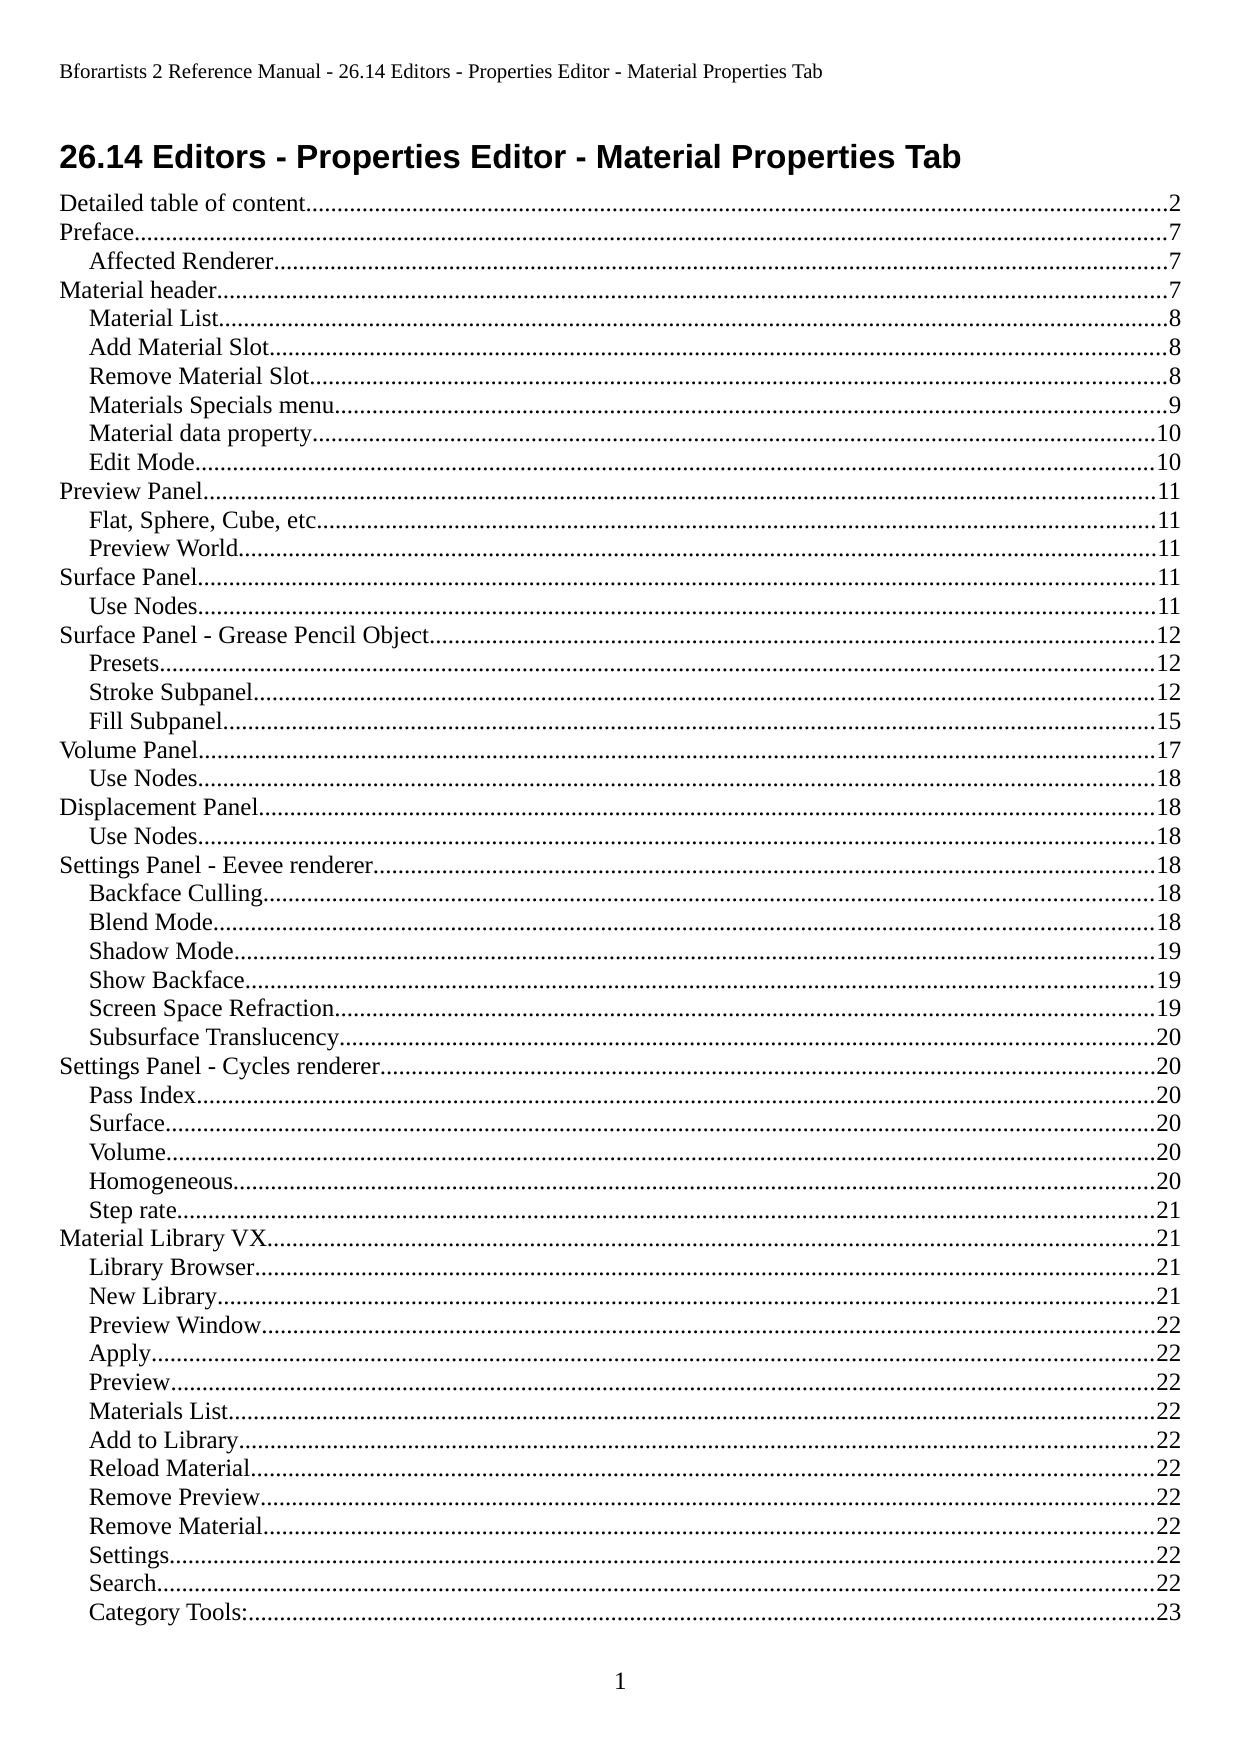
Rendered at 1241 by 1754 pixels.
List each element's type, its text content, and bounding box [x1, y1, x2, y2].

text Surface 20 [88, 1108, 1181, 1137]
text Remove Material Slot 8 [88, 361, 1181, 390]
text Stroke Subpanel 12 [88, 677, 1181, 706]
text Add to Library 22 [88, 1425, 1181, 1453]
text Blend Mode 18 [88, 907, 1181, 936]
text Settings Panel - Eevee renderer 18 [59, 850, 1181, 878]
text Surface Panel - Grease Pencil Object 12 [59, 620, 1181, 648]
text Step rate 21 [88, 1195, 1181, 1223]
text Remove Material 22 [88, 1511, 1181, 1540]
text Library Browser 21 [88, 1252, 1181, 1281]
text Preview World 11 [88, 533, 1181, 562]
text Subsurface Translucency 20 [88, 1022, 1181, 1051]
text Edit Mode 10 [88, 447, 1181, 476]
text Add Material Slot 8 [88, 332, 1181, 361]
text Materials Specials menu 9 [88, 390, 1181, 418]
text Preview Window 22 [88, 1310, 1181, 1338]
text Preview Panel 11 [59, 476, 1181, 505]
text Material List 8 [88, 303, 1181, 332]
text Volume 20 [88, 1137, 1181, 1166]
text Search 22 [88, 1568, 1181, 1597]
text New Library 21 [88, 1281, 1181, 1310]
text Use Nodes 18 [88, 763, 1181, 792]
text Apply 22 [88, 1338, 1181, 1367]
text Category Tools: 23 [88, 1597, 1181, 1626]
text Reload Material 22 [88, 1453, 1181, 1482]
text Shadow Mode 19 [88, 936, 1181, 965]
text Settings 22 [88, 1540, 1181, 1568]
text Settings Panel - Cycles renderer 20 [59, 1051, 1181, 1080]
text Homogeneous 20 [88, 1166, 1181, 1195]
text Materials List 22 [88, 1396, 1181, 1425]
text Displacement Panel 18 [59, 792, 1181, 821]
text Material Library VX 21 [59, 1223, 1181, 1252]
text Volume Panel 17 [59, 735, 1181, 763]
text Flat, Sphere, Cube, etc. 11 [88, 505, 1181, 533]
text Preview 22 [88, 1367, 1181, 1396]
text Affected Renderer 7 [88, 246, 1181, 275]
text Fill Subpanel 15 [88, 706, 1181, 735]
text Use Nodes 11 [88, 591, 1181, 620]
text Material header 7 [59, 275, 1181, 303]
text Surface Panel 11 [59, 562, 1181, 591]
text Backface Culling 18 [88, 878, 1181, 907]
text Show Backface 19 [88, 965, 1181, 993]
subtitle 26.14 Editors - Properties Editor - Material Properties Tab [59, 138, 1181, 176]
text Preface 7 [59, 217, 1181, 246]
text Presets 12 [88, 648, 1181, 677]
text Material data property 10 [88, 418, 1181, 447]
text Detailed table of content 2 [59, 188, 1181, 217]
text Remove Preview 22 [88, 1482, 1181, 1511]
text Use Nodes 18 [88, 821, 1181, 850]
text Screen Space Refraction 19 [88, 993, 1181, 1022]
text Pass Index 20 [88, 1080, 1181, 1108]
